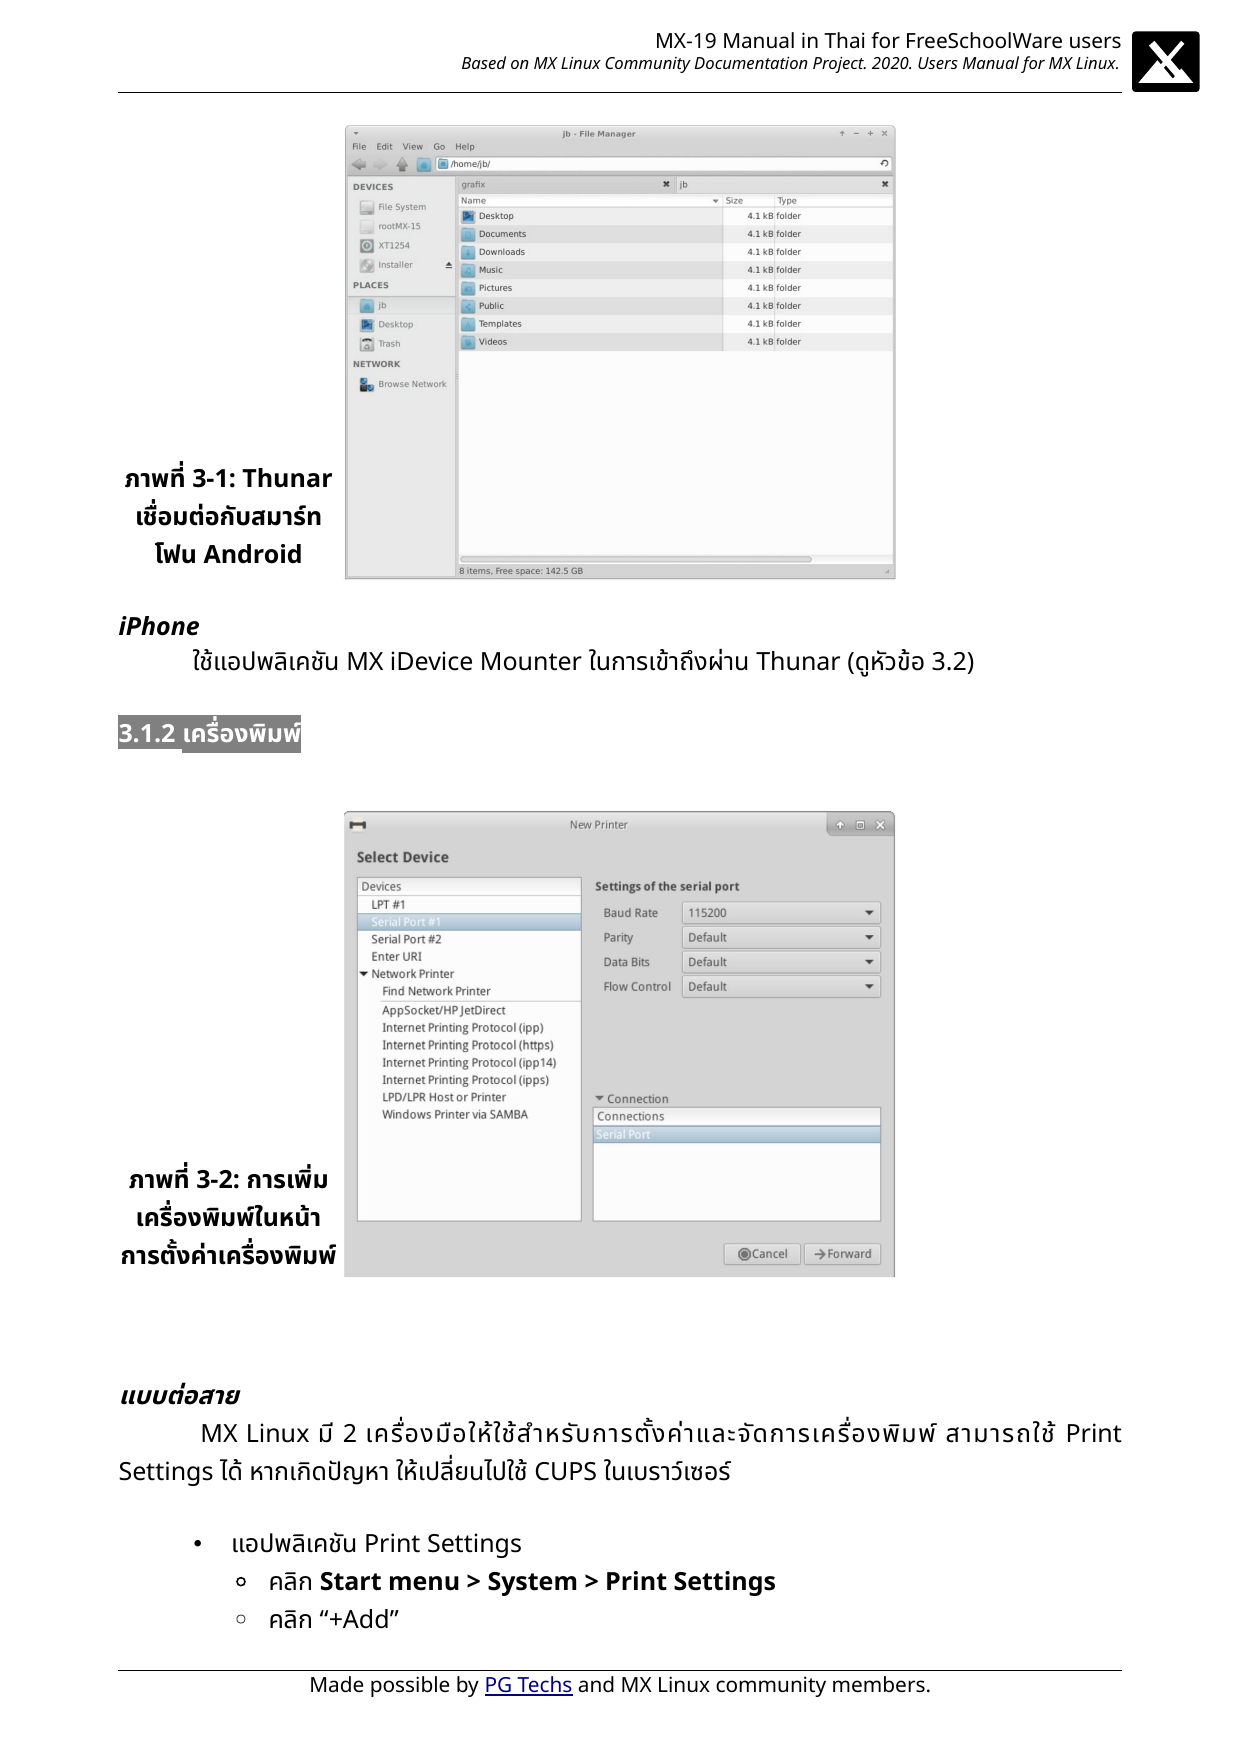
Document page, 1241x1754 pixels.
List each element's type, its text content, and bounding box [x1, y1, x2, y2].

list แอปพลิเคชัน Print Settings [193, 1526, 1122, 1564]
picture [338, 805, 902, 1282]
text [902, 1162, 1122, 1276]
list คลิก Start menu > System > Print Settings [231, 1564, 1122, 1602]
text แบบต่อสาย [118, 1378, 1122, 1416]
text 3.1.2 เครื่องพิมพ์ [118, 715, 1122, 753]
picture [338, 120, 902, 588]
text ใช้แอปพลิเคชัน MX iDevice Mounter ในการเข้าถึงผ่าน Thunar (ดูหัวข้อ 3.2) [118, 643, 1122, 681]
text ภาพที่ 3-1: Thunar เชื่อมต่อกับสมาร์ทโฟน Android [118, 461, 338, 575]
text iPhone [118, 609, 1122, 643]
list คลิก “+Add” [231, 1602, 1122, 1640]
text ภาพที่ 3-2: การเพิ่มเครื่องพิมพ์ในหน้าการตั้งค่าเครื่องพิมพ์ [118, 1162, 338, 1276]
text [902, 461, 1122, 575]
text MX Linux มี 2 เครื่องมือให้ใช้สำหรับการตั้งค่าและจัดการเครื่องพิมพ์ สามารถใช้ Print Settings ได้ หากเกิดปัญหา ให้เปลี่ยนไปใช้ CUPS ในเบราว์เซอร์ [118, 1416, 1122, 1492]
